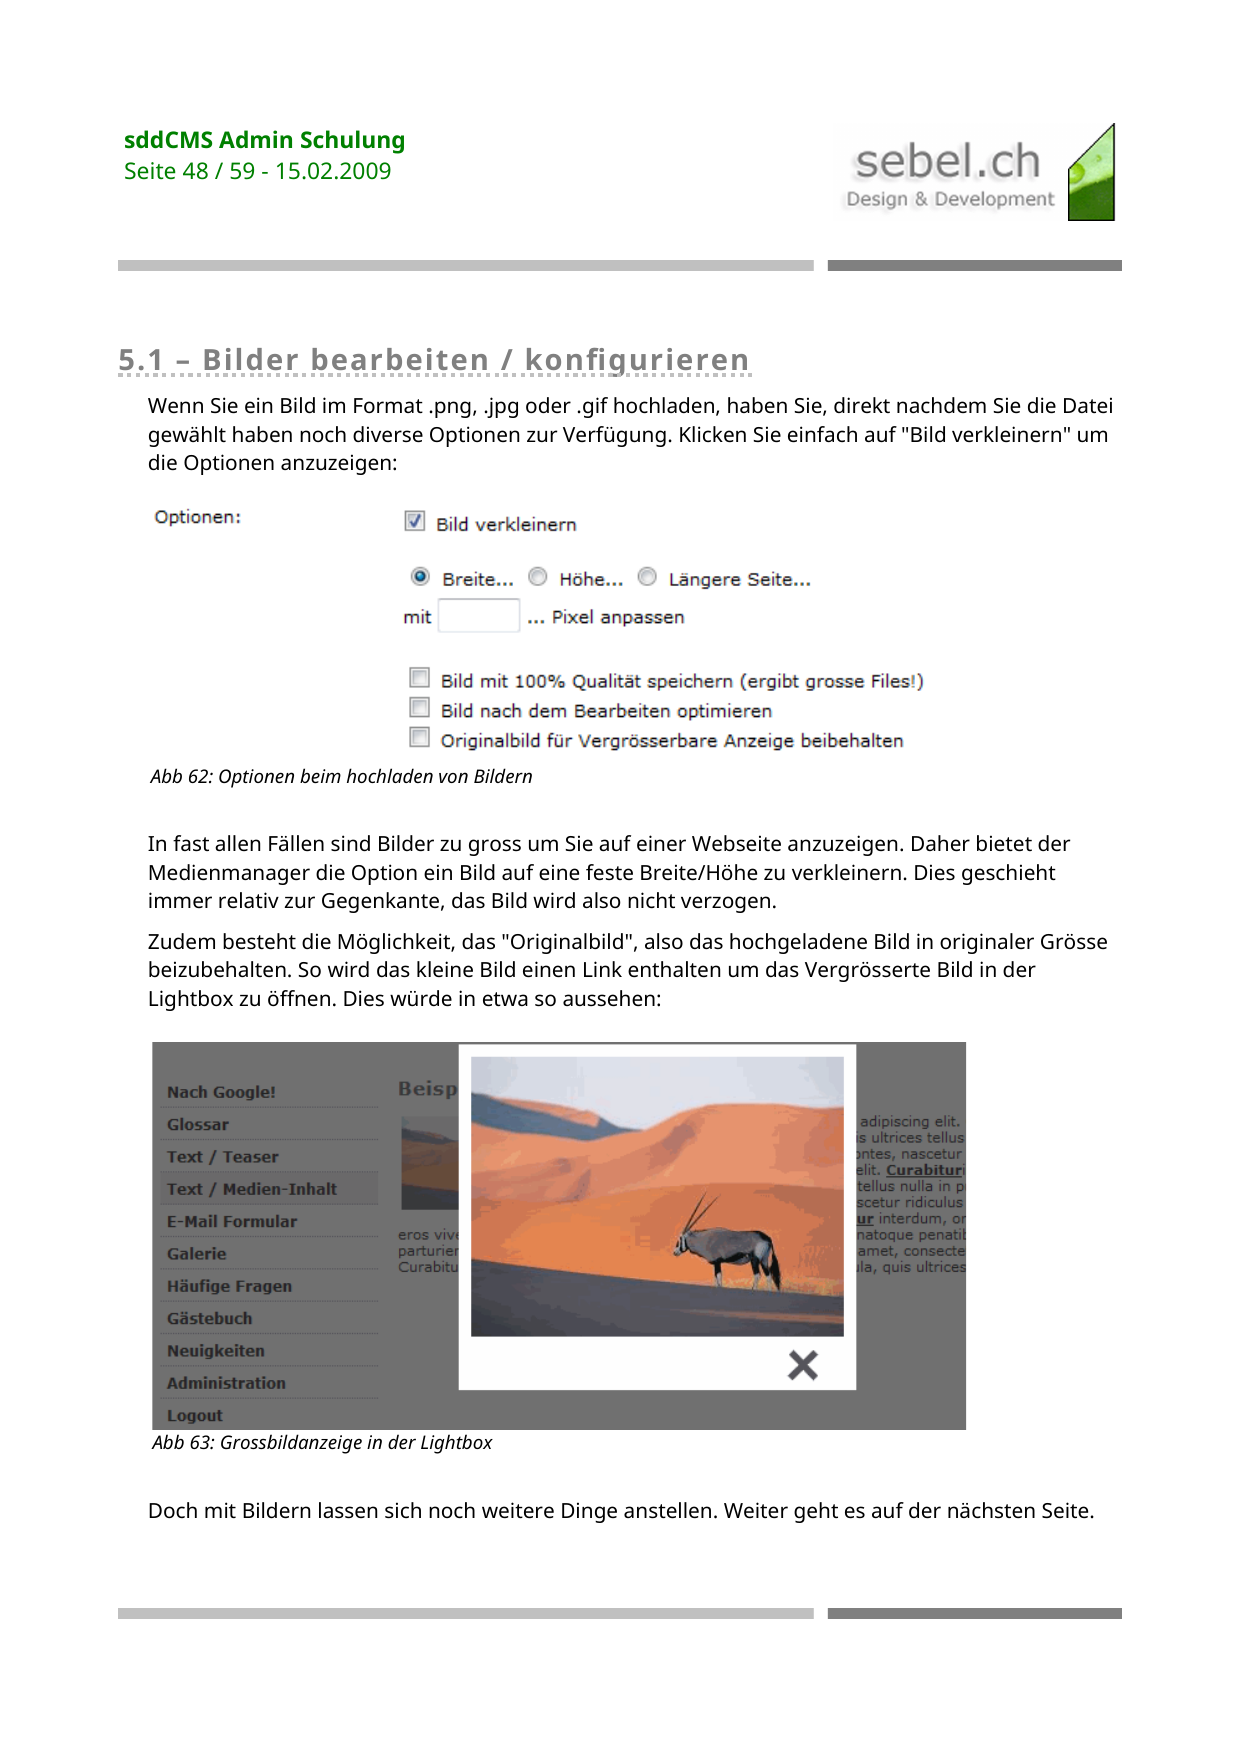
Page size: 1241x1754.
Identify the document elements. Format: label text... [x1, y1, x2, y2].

text Zudem besteht die Möglichkeit, das "Originalbild", also das hochgeladene Bild in originaler Grösse beizubehalten. So wird das kleine Bild einen Link enthalten um das Vergrösserte Bild in der Lightbox zu öffnen. Dies würde in etwa so aussehen: [148, 927, 1122, 1012]
text [151, 491, 939, 503]
picture [150, 503, 940, 763]
picture [152, 1042, 967, 1430]
picture [118, 260, 1122, 271]
text Abb 62: Optionen beim hochladen von Bildern [151, 763, 939, 788]
text Doch mit Bildern lassen sich noch weitere Dinge anstellen. Weiter geht es auf der nächsten Seite. [148, 1496, 1122, 1524]
text In fast allen Fällen sind Bilder zu gross um Sie auf einer Webseite anzuzeigen. Daher bietet der Medienmanager die Option ein Bild auf eine feste Breite/Höhe zu verkleinern. Dies geschieht immer relativ zur Gegenkante, das Bild wird also nicht verzogen. [148, 829, 1122, 915]
text Wenn Sie ein Bild im Format .png, .jpg oder .gif hochladen, haben Sie, direkt nachdem Sie die Datei gewählt haben noch diverse Optionen zur Verfügung. Klicken Sie einfach auf "Bild verkleinern" um die Optionen anzuzeigen: [148, 392, 1122, 477]
picture [118, 1608, 1122, 1619]
subtitle 5.1 – Bilder bearbeiten / konfigurieren [118, 339, 1122, 379]
text [152, 1030, 966, 1042]
text Abb 63: Grossbildanzeige in der Lightbox [152, 1430, 966, 1455]
